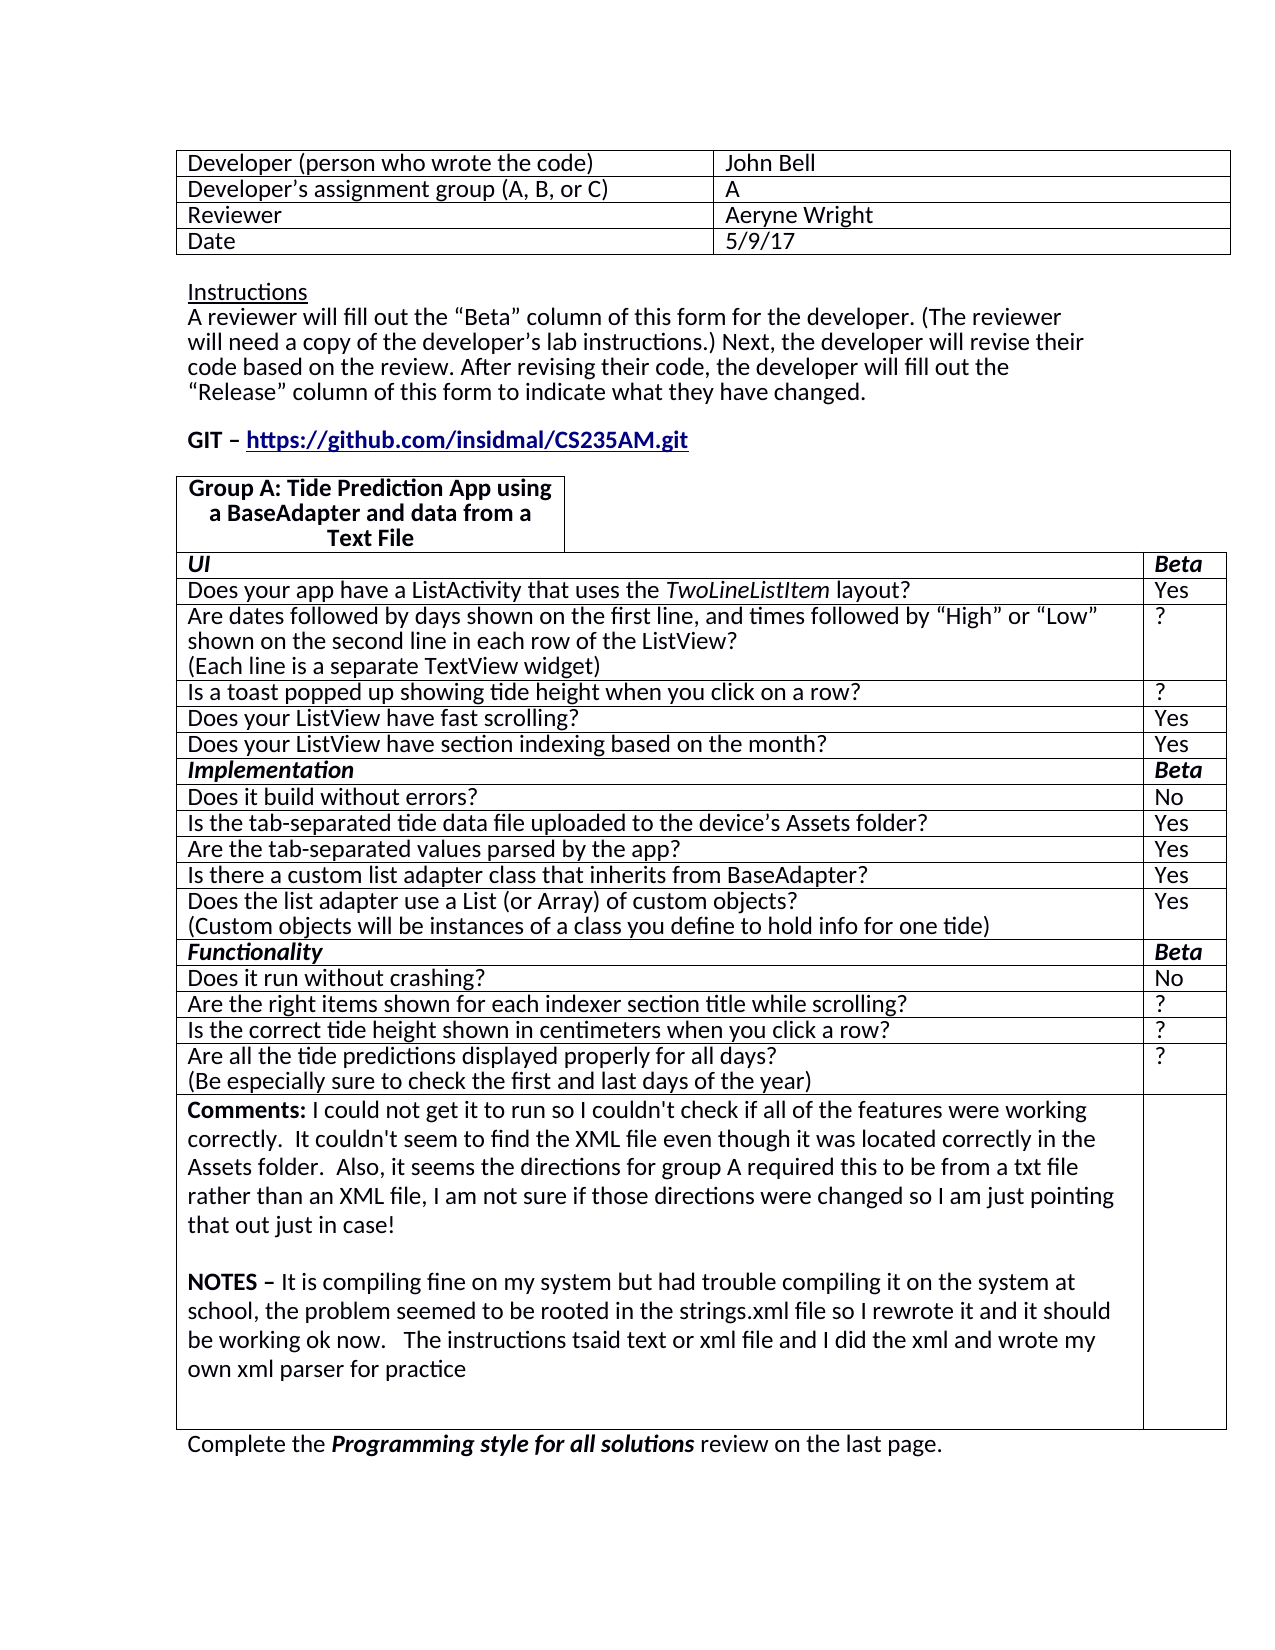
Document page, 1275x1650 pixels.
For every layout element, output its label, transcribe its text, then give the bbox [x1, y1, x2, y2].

table_cell Implementation [177, 759, 1143, 784]
table_header John Bell [714, 151, 1230, 176]
table_cell Are the right items shown for each indexer section title while scrolling? [177, 992, 1143, 1017]
table_cell Are dates followed by days shown on the first line, and times followed by “High” or “Low” shown on the second line in each row of the ListView? (Each line is a separate TextView widget) [177, 605, 1143, 680]
table_cell Are the tab-separated values parsed by the app? [177, 837, 1143, 862]
table_cell Developer’s assignment group (A, B, or C) [177, 177, 713, 202]
table_cell Yes [1144, 707, 1226, 732]
table_cell UI [177, 553, 1143, 578]
table_cell Yes [1144, 863, 1226, 888]
table_cell ? [1144, 681, 1226, 706]
table_cell Yes [1144, 837, 1226, 862]
table_cell No [1144, 785, 1226, 810]
table_cell ? [1144, 1044, 1226, 1094]
table_cell Does your ListView have fast scrolling? [177, 707, 1143, 732]
table_cell ? [1144, 992, 1226, 1017]
table_cell Is a toast popped up showing tide height when you click on a row? [177, 681, 1143, 706]
table_cell Yes [1144, 579, 1226, 604]
text Complete the Programming style for all solutions review on the last page. [187, 1430, 1087, 1458]
table_cell Yes [1144, 733, 1226, 758]
table_cell No [1144, 966, 1226, 991]
text Instructions A reviewer will fill out the “Beta” column of this form for the developer. (The reviewer will need a copy of the developer’s lab instructions.) Next, the developer will revise their code based on the review. After revising their code, the developer will fill out the “Release” column of this form to indicate what they have changed. [187, 255, 1087, 405]
table_cell ? [1144, 605, 1226, 680]
table_cell Does your app have a ListActivity that uses the TwoLineListItem layout? [177, 579, 1143, 604]
text GIT – https://github.com/insidmal/CS235AM.git [187, 426, 1087, 455]
table_cell Is the correct tide height shown in centimeters when you click a row? [177, 1018, 1143, 1043]
table_cell Is the tab-separated tide data file uploaded to the device’s Assets folder? [177, 811, 1143, 836]
table_cell Beta [1144, 759, 1226, 784]
table_cell Aeryne Wright [714, 203, 1230, 228]
table_cell Yes [1144, 811, 1226, 836]
table_cell ? [1144, 1018, 1226, 1043]
table_cell Comments: I could not get it to run so I couldn't check if all of the features were working correctly. It couldn't seem to find the XML file even though it was located correctly in the Assets folder. Also, it seems the directions for group A required this to be from a txt file rather than an XML file, I am not sure if those directions were changed so I am just pointing that out just in case! NOTES – It is compiling fine on my system but had trouble compiling it on the system at school, the problem seemed to be rooted in the strings.xml file so I rewrote it and it should be working ok now. The instructions tsaid text or xml file and I did the xml and wrote my own xml parser for practice [177, 1095, 1143, 1429]
table_cell Reviewer [177, 203, 713, 228]
table_cell [1144, 1095, 1226, 1429]
table_cell Does the list adapter use a List (or Array) of custom objects? (Custom objects will be instances of a class you define to hold info for one tide) [177, 889, 1143, 939]
table_cell 5/9/17 [714, 229, 1230, 254]
table_header Group A: Tide Prediction App using a BaseAdapter and data from a Text File [177, 477, 564, 552]
table_cell Beta [1144, 940, 1226, 965]
table_cell Does your ListView have section indexing based on the month? [177, 733, 1143, 758]
table_cell Does it build without errors? [177, 785, 1143, 810]
table_cell A [714, 177, 1230, 202]
table_cell Does it run without crashing? [177, 966, 1143, 991]
table_cell Date [177, 229, 713, 254]
table_cell Beta [1144, 553, 1226, 578]
table_header Developer (person who wrote the code) [177, 151, 713, 176]
table_cell Is there a custom list adapter class that inherits from BaseAdapter? [177, 863, 1143, 888]
table_cell Yes [1144, 889, 1226, 939]
table_cell Functionality [177, 940, 1143, 965]
table_cell Are all the tide predictions displayed properly for all days? (Be especially sure to check the first and last days of the year) [177, 1044, 1143, 1094]
